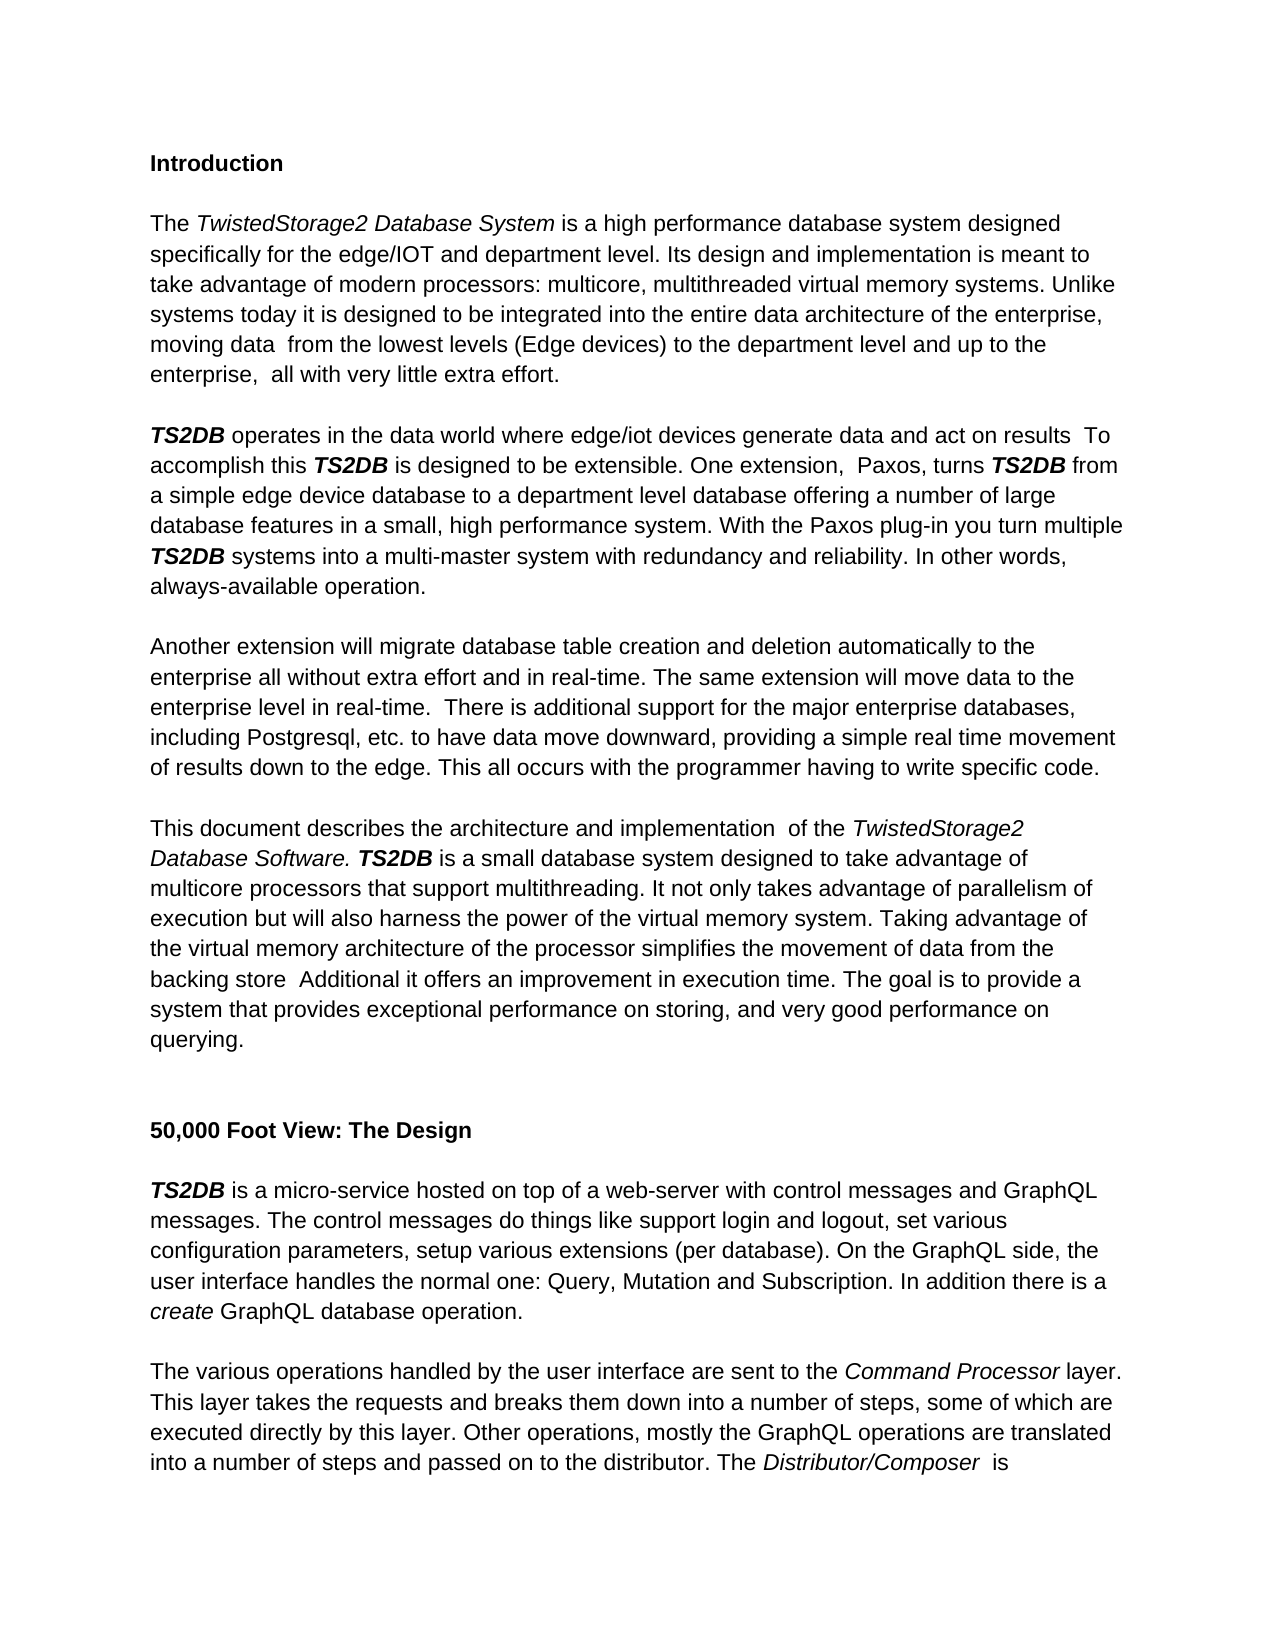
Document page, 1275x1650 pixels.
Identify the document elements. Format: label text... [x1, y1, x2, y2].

text TS2DB operates in the data world where edge/iot devices generate data and act on results To accomplish this TS2DB is designed to be extensible. One extension, Paxos, turns TS2DB from a simple edge device database to a department level database offering a number of large database features in a small, high performance system. With the Paxos plug-in you turn multiple TS2DB systems into a multi-master system with redundancy and reliability. In other words, always-available operation. [150, 422, 1125, 599]
text Introduction [150, 150, 1125, 176]
text Another extension will migrate database table creation and deletion automatically to the enterprise all without extra effort and in real-time. The same extension will move data to the enterprise level in real-time. There is additional support for the major enterprise databases, including Postgresql, etc. to have data move downward, providing a simple real time movement of results down to the edge. This all occurs with the programmer having to write specific code. [150, 633, 1125, 781]
text The TwistedStorage2 Database System is a high performance database system designed specifically for the edge/IOT and department level. Its design and implementation is meant to take advantage of modern processors: multicore, multithreaded virtual memory systems. Unlike systems today it is designed to be integrated into the entire data architecture of the enterprise, moving data from the lowest levels (Edge devices) to the department level and up to the enterprise, all with very little extra effort. [150, 210, 1125, 388]
text This document describes the architecture and implementation of the TwistedStorage2 Database Software. TS2DB is a small database system designed to take advantage of multicore processors that support multithreading. It not only takes advantage of parallelism of execution but will also harness the power of the virtual memory system. Taking advantage of the virtual memory architecture of the processor simplifies the movement of data from the backing store Additional it offers an improvement in execution time. The goal is to provide a system that provides exceptional performance on storing, and very good performance on querying. [150, 814, 1125, 1052]
text TS2DB is a micro-service hosted on top of a web-server with control messages and GraphQL messages. The control messages do things like support login and logout, set various configuration parameters, setup various extensions (per database). On the GraphQL side, the user interface handles the normal one: Query, Mutation and Subscription. In addition there is a create GraphQL database operation. [150, 1177, 1125, 1324]
text The various operations handled by the user interface are sent to the Command Processor layer. This layer takes the requests and breaks them down into a number of steps, some of which are executed directly by this layer. Other operations, mostly the GraphQL operations are translated into a number of steps and passed on to the distributor. The Distributor/Composer is [150, 1358, 1125, 1475]
text 50,000 Foot View: The Design [150, 1117, 1125, 1143]
